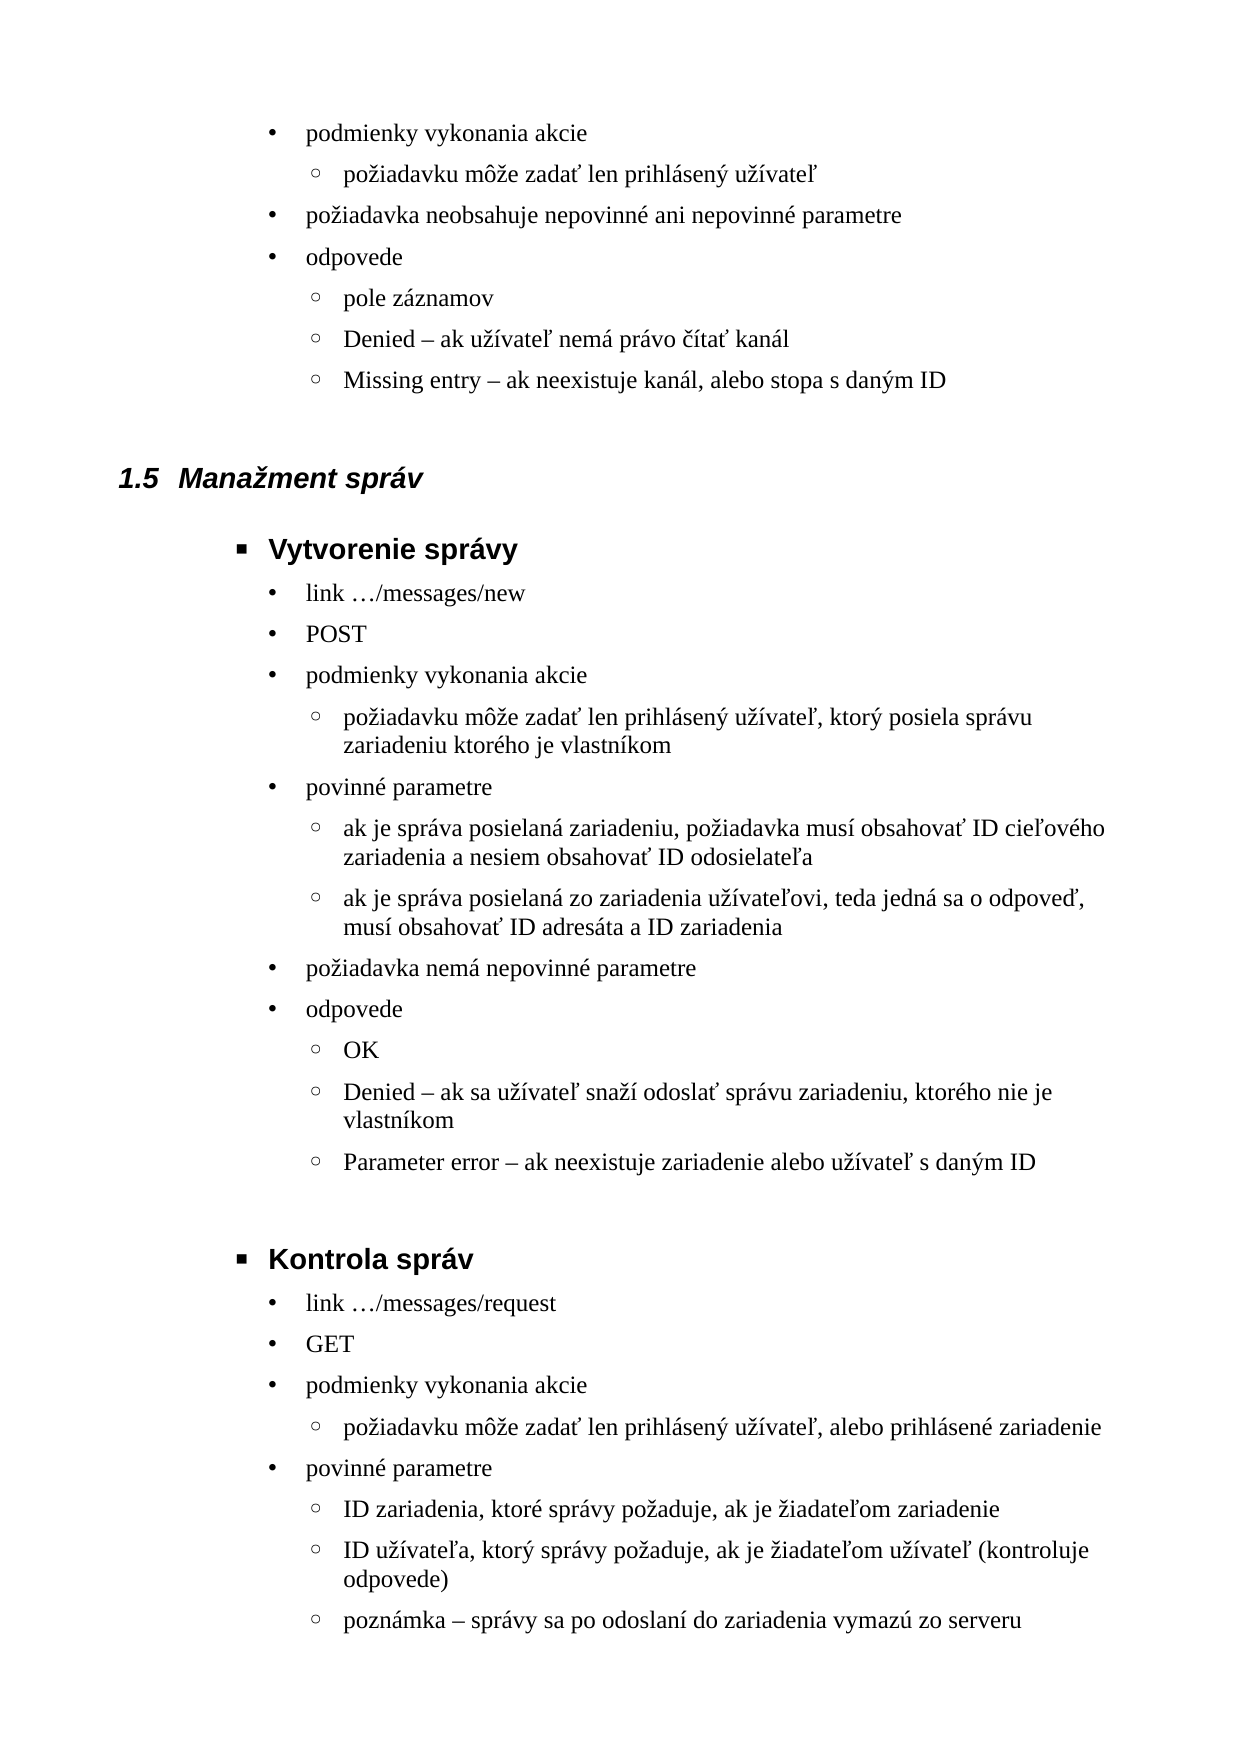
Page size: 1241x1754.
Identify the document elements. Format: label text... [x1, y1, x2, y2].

list požiadavku môže zadať len prihlásený užívateľ, alebo prihlásené zariadenie [306, 1412, 1122, 1440]
list odpovede [268, 242, 1122, 271]
list GET [268, 1329, 1122, 1358]
list podmienky vykonania akcie [268, 118, 1122, 147]
subtitle Manažment správ [118, 461, 1122, 494]
list poznámka – správy sa po odoslaní do zariadenia vymazú zo serveru [306, 1605, 1122, 1634]
list požiadavku môže zadať len prihlásený užívateľ [306, 159, 1122, 188]
list ak je správa posielaná zo zariadenia užívateľovi, teda jedná sa o odpoveď, musí obsahovať ID adresáta a ID zariadenia [306, 883, 1122, 940]
list Denied – ak užívateľ nemá právo čítať kanál [306, 324, 1122, 353]
list odpovede [268, 994, 1122, 1023]
list ak je správa posielaná zariadeniu, požiadavka musí obsahovať ID cieľového zariadenia a nesiem obsahovať ID odosielateľa [306, 813, 1122, 870]
list ID užívateľa, ktorý správy požaduje, ak je žiadateľom užívateľ (kontroluje odpovede) [306, 1535, 1122, 1593]
list podmienky vykonania akcie [268, 660, 1122, 689]
list požiadavka neobsahuje nepovinné ani nepovinné parametre [268, 201, 1122, 229]
subtitle Kontrola správ [231, 1242, 1122, 1275]
list POST [268, 619, 1122, 648]
list požiadavku môže zadať len prihlásený užívateľ, ktorý posiela správu zariadeniu ktorého je vlastníkom [306, 702, 1122, 759]
list ID zariadenia, ktoré správy požaduje, ak je žiadateľom zariadenie [306, 1494, 1122, 1523]
list Parameter error – ak neexistuje zariadenie alebo užívateľ s daným ID [306, 1147, 1122, 1204]
list link …/messages/request [268, 1288, 1122, 1317]
list podmienky vykonania akcie [268, 1370, 1122, 1399]
subtitle Vytvorenie správy [231, 532, 1122, 565]
list povinné parametre [268, 1453, 1122, 1482]
list Denied – ak sa užívateľ snaží odoslať správu zariadeniu, ktorého nie je vlastníkom [306, 1077, 1122, 1134]
list OK [306, 1035, 1122, 1064]
list link …/messages/new [268, 578, 1122, 607]
list povinné parametre [268, 772, 1122, 800]
list Missing entry – ak neexistuje kanál, alebo stopa s daným ID [306, 366, 1122, 423]
list pole záznamov [306, 283, 1122, 312]
list požiadavka nemá nepovinné parametre [268, 953, 1122, 982]
